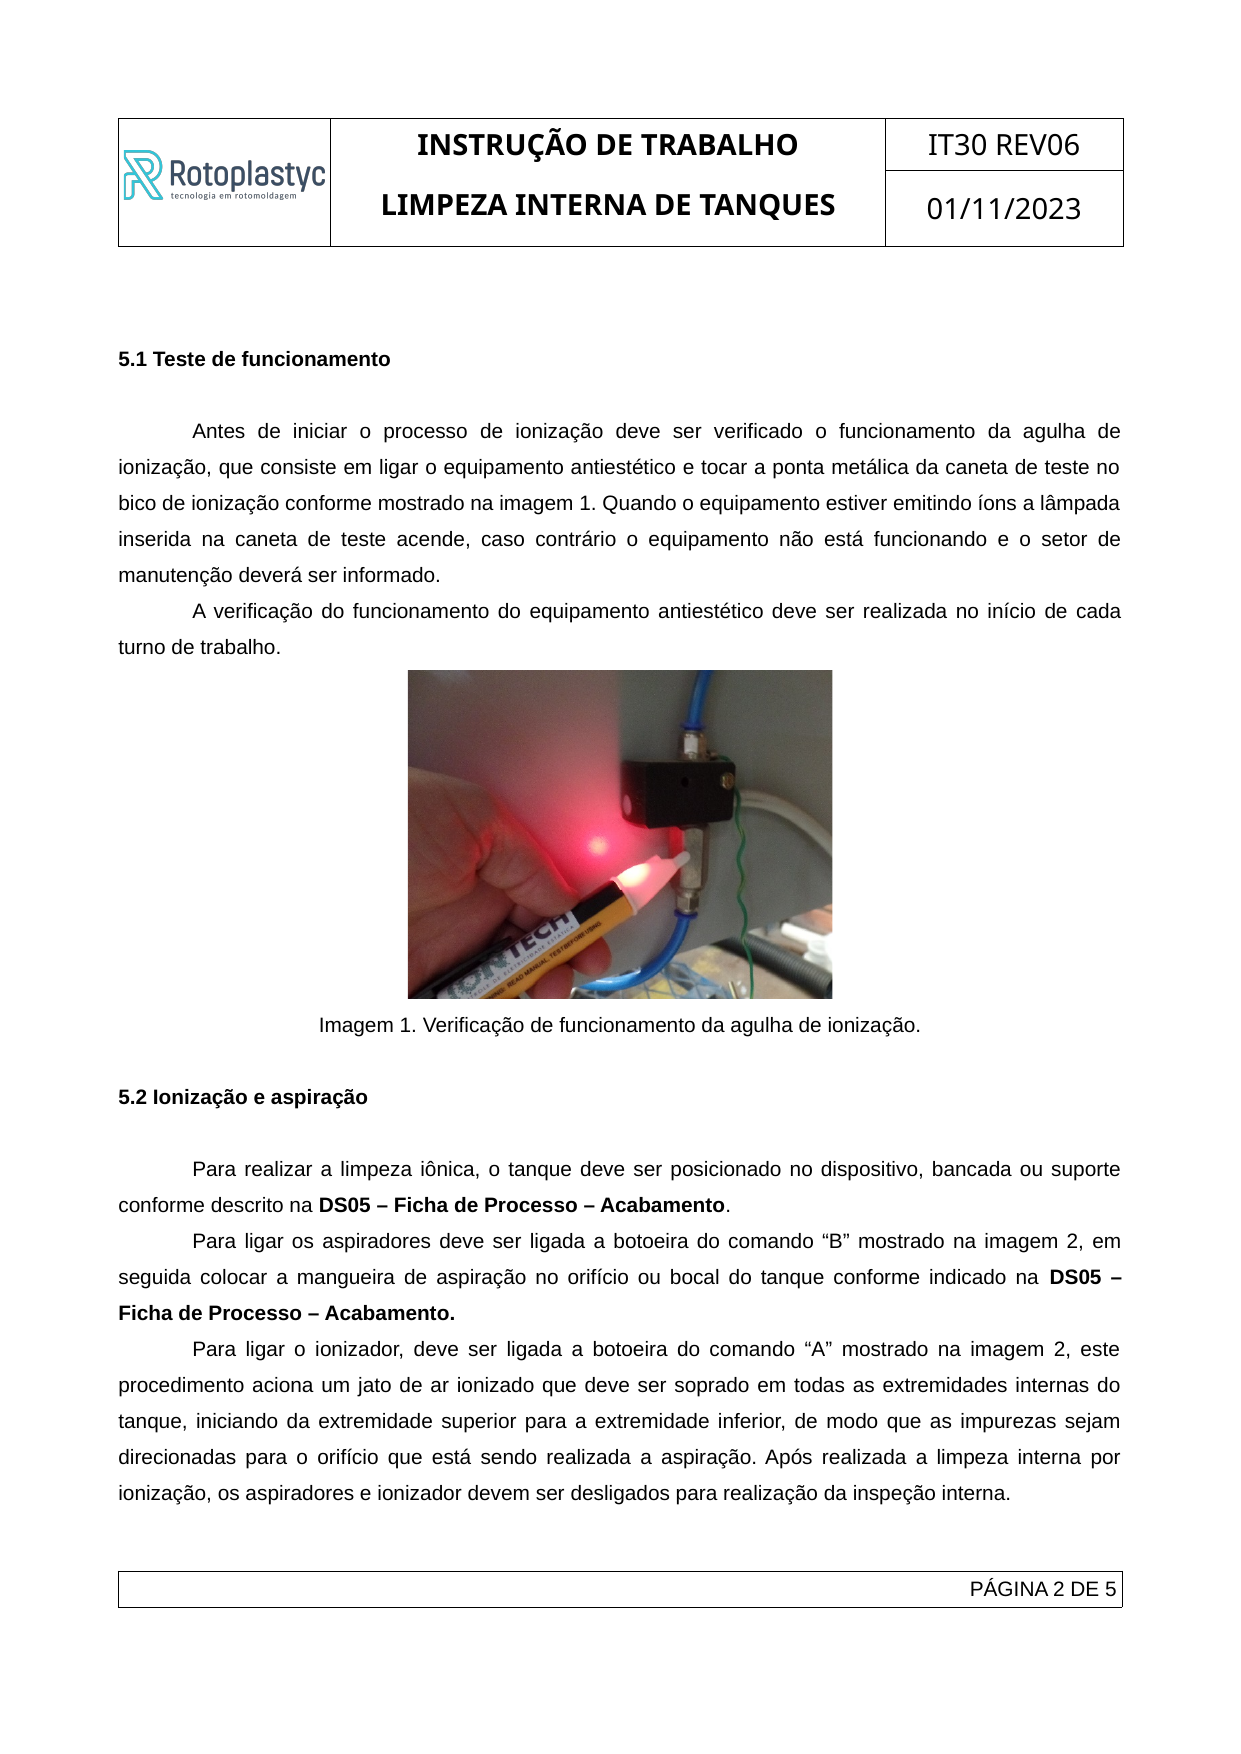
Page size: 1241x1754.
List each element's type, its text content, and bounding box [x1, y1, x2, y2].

text 5.1 Teste de funcionamento [118, 347, 1122, 371]
text Para ligar os aspiradores deve ser ligada a botoeira do comando “B” mostrado na imagem 2, em seguida colocar a mangueira de aspiração no orifício ou bocal do tanque conforme indicado na DS05 – Ficha de Processo – Acabamento. [118, 1229, 1122, 1325]
text Para realizar a limpeza iônica, o tanque deve ser posicionado no dispositivo, bancada ou suporte conforme descrito na DS05 – Ficha de Processo – Acabamento. [118, 1157, 1122, 1217]
text A verificação do funcionamento do equipamento antiestético deve ser realizada no início de cada turno de trabalho. [118, 599, 1122, 658]
text Para ligar o ionizador, deve ser ligada a botoeira do comando “A” mostrado na imagem 2, este procedimento aciona um jato de ar ionizado que deve ser soprado em todas as extremidades internas do tanque, iniciando da extremidade superior para a extremidade inferior, de modo que as impurezas sejam direcionadas para o orifício que está sendo realizada a aspiração. Após realizada a limpeza interna por ionização, os aspiradores e ionizador devem ser desligados para realização da inspeção interna. [118, 1337, 1122, 1504]
text 5.2 Ionização e aspiração [118, 1085, 1122, 1109]
text Antes de iniciar o processo de ionização deve ser verificado o funcionamento da agulha de ionização, que consiste em ligar o equipamento antiestético e tocar a ponta metálica da caneta de teste no bico de ionização conforme mostrado na imagem 1. Quando o equipamento estiver emitindo íons a lâmpada inserida na caneta de teste acende, caso contrário o equipamento não está funcionando e o setor de manutenção deverá ser informado. [118, 419, 1122, 587]
text Imagem 1. Verificação de funcionamento da agulha de ionização. [118, 1013, 1122, 1037]
